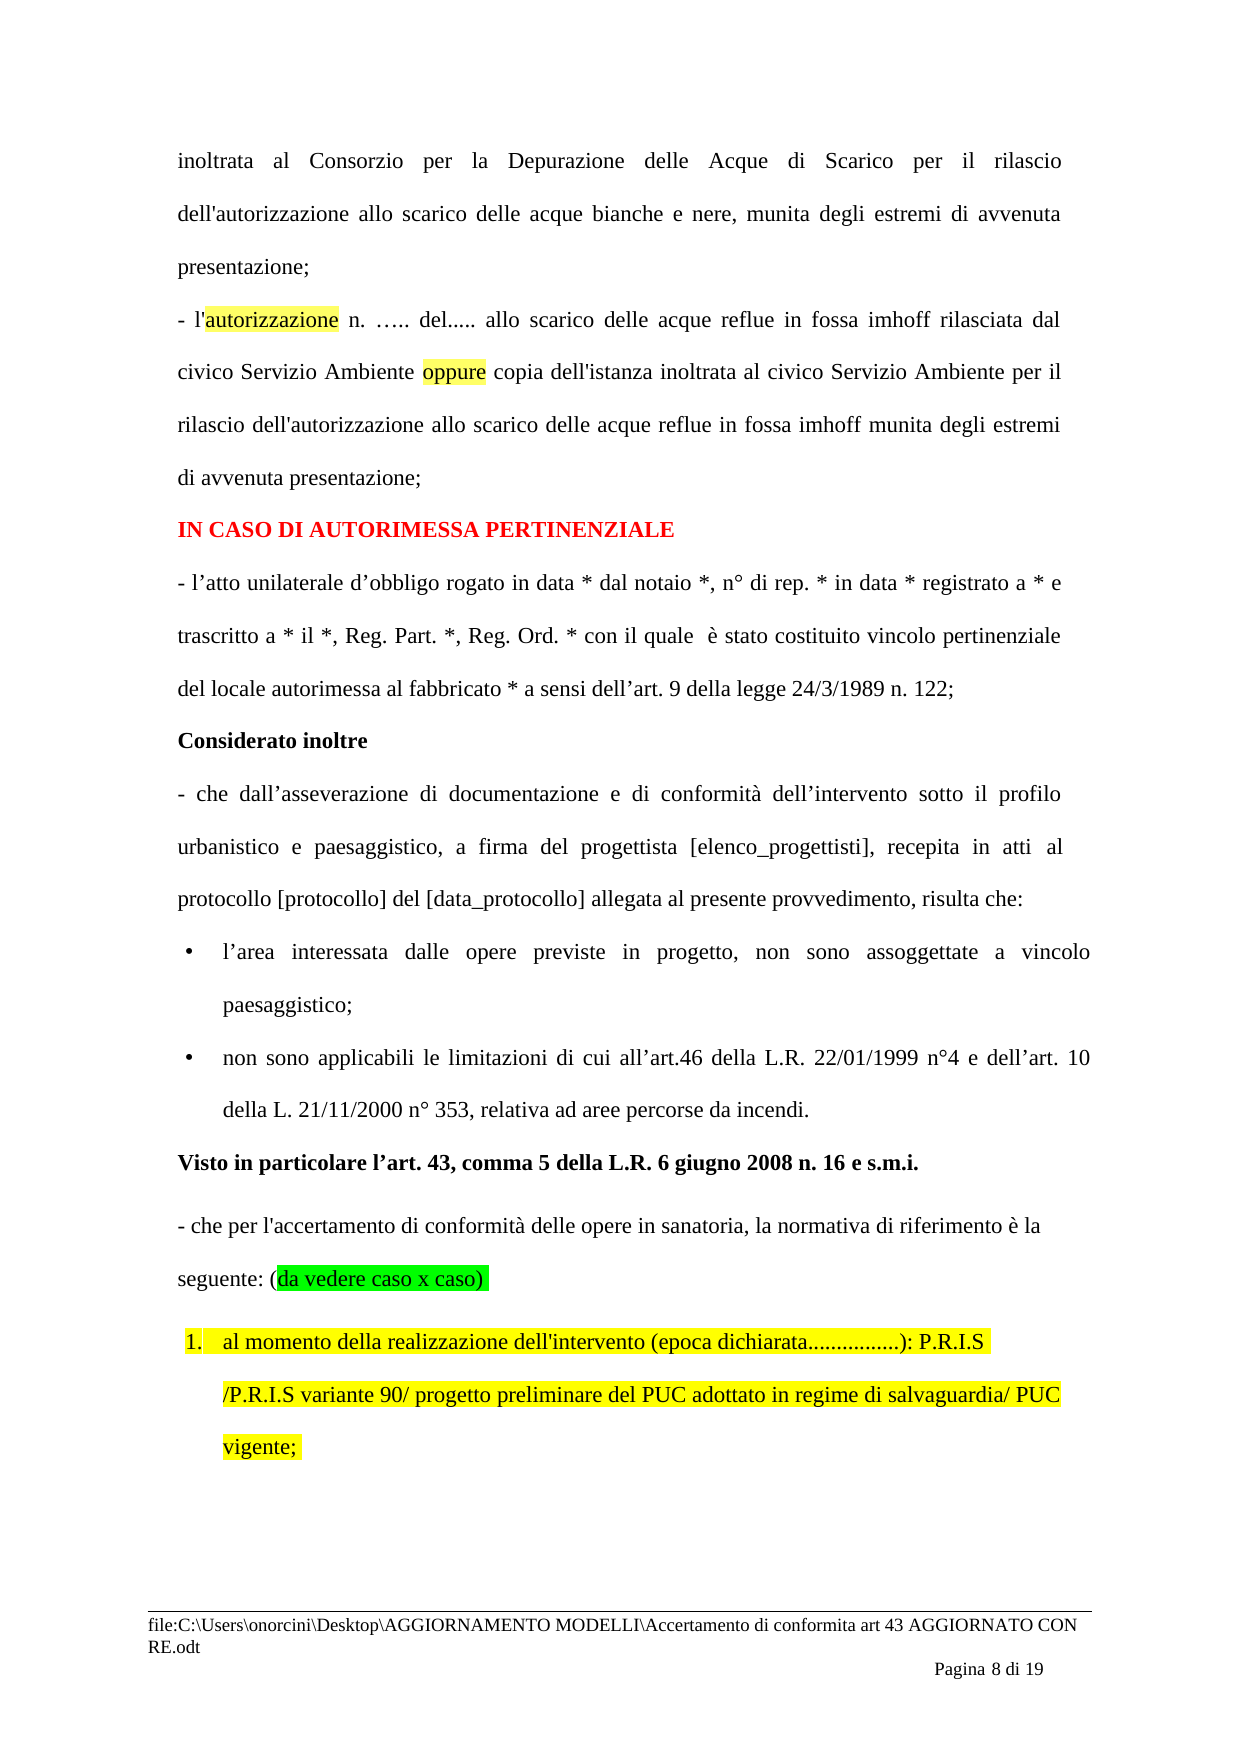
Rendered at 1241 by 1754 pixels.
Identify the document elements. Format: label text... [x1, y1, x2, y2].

list - l'autorizzazione n. ….. del..... allo scarico delle acque reflue in fossa imhoff rilasciata dal civico Servizio Ambiente oppure copia dell'istanza inoltrata al civico Servizio Ambiente per il rilascio dell'autorizzazione allo scarico delle acque reflue in fossa imhoff munita degli estremi di avvenuta presentazione; [177, 306, 1063, 490]
text - che dall’asseverazione di documentazione e di conformità dell’intervento sotto il profilo urbanistico e paesaggistico, a firma del progettista [elenco_progettisti], recepita in atti al protocollo [protocollo] del [data_protocollo] allegata al presente provvedimento, risulta che: [177, 780, 1063, 912]
list non sono applicabili le limitazioni di cui all’art.46 della L.R. 22/01/1999 n°4 e dell’art. 10 della L. 21/11/2000 n° 353, relativa ad aree percorse da incendi. [185, 1044, 1092, 1123]
text IN CASO DI AUTORIMESSA PERTINENZIALE [177, 517, 1063, 543]
text - che per l'accertamento di conformità delle opere in sanatoria, la normativa di riferimento è la seguente: (da vedere caso x caso) [177, 1212, 1063, 1291]
list l’area interessata dalle opere previste in progetto, non sono assoggettate a vincolo paesaggistico; [185, 938, 1092, 1017]
list al momento della realizzazione dell'intervento (epoca dichiarata................): P.R.I.S /P.R.I.S variante 90/ progetto preliminare del PUC adottato in regime di salvaguardia/ PUC vigente; [185, 1328, 1063, 1460]
text Visto in particolare l’art. 43, comma 5 della L.R. 6 giugno 2008 n. 16 e s.m.i. [177, 1149, 1063, 1175]
text Considerato inoltre [177, 727, 1063, 754]
list inoltrata al Consorzio per la Depurazione delle Acque di Scarico per il rilascio dell'autorizzazione allo scarico delle acque bianche e nere, munita degli estremi di avvenuta presentazione; [177, 148, 1063, 279]
text - l’atto unilaterale d’obbligo rogato in data * dal notaio *, n° di rep. * in data * registrato a * e trascritto a * il *, Reg. Part. *, Reg. Ord. * con il quale è stato costituito vincolo pertinenziale del locale autorimessa al fabbricato * a sensi dell’art. 9 della legge 24/3/1989 n. 122; [177, 569, 1063, 701]
